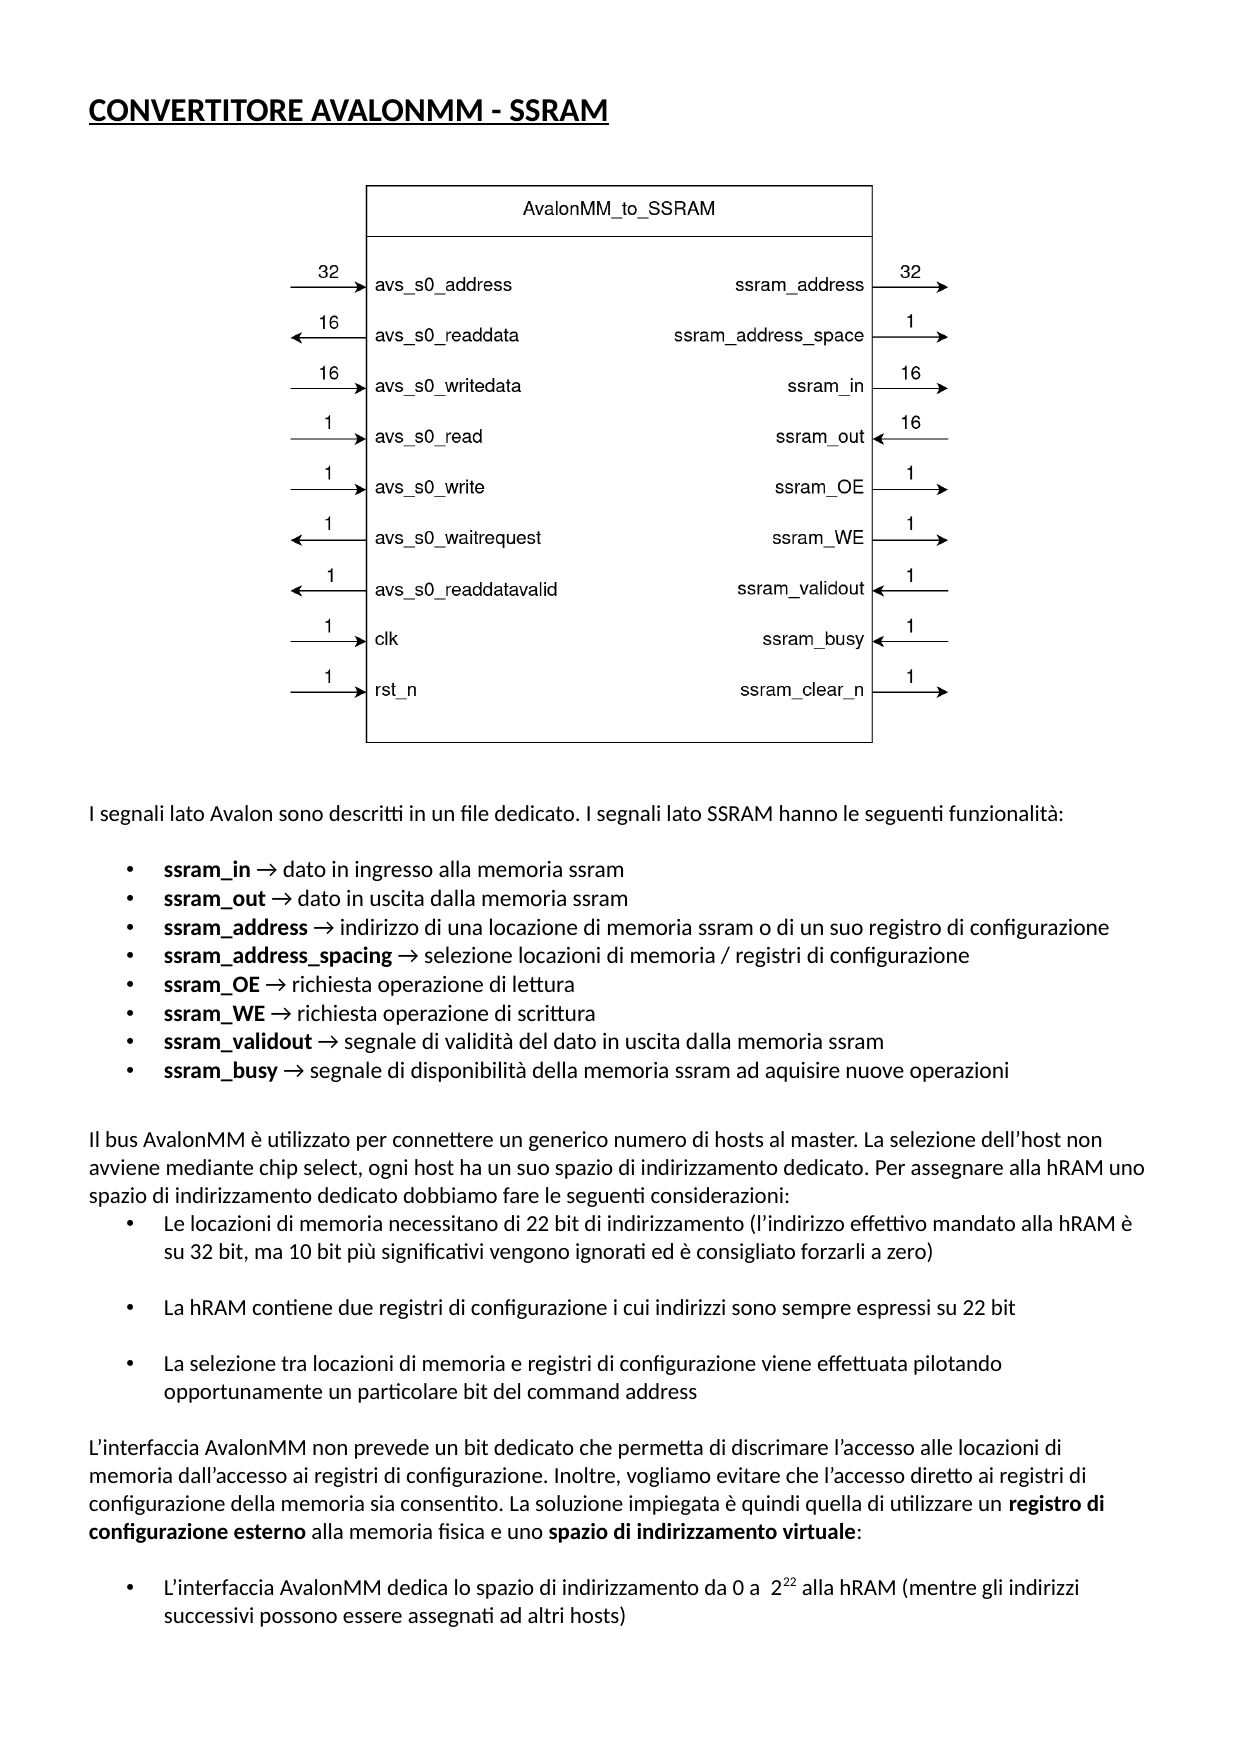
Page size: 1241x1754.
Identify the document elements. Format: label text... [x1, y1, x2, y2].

list ssram_busy → segnale di disponibilità della memoria ssram ad aquisire nuove operazioni [126, 1055, 1152, 1084]
list La selezione tra locazioni di memoria e registri di configurazione viene effettuata pilotando opportunamente un particolare bit del command address [126, 1349, 1152, 1405]
list Le locazioni di memoria necessitano di 22 bit di indirizzamento (l’indirizzo effettivo mandato alla hRAM è su 32 bit, ma 10 bit più significativi vengono ignorati ed è consigliato forzarli a zero) [126, 1209, 1152, 1265]
list ssram_OE → richiesta operazione di lettura [126, 969, 1152, 998]
text I segnali lato Avalon sono descritti in un file dedicato. I segnali lato SSRAM hanno le seguenti funzionalità: [89, 799, 1152, 827]
text L’interfaccia AvalonMM non prevede un bit dedicato che permetta di discrimare l’accesso alle locazioni di memoria dall’accesso ai registri di configurazione. Inoltre, vogliamo evitare che l’accesso diretto ai registri di configurazione della memoria sia consentito. La soluzione impiegata è quindi quella di utilizzare un registro di configurazione esterno alla memoria fisica e uno spazio di indirizzamento virtuale: [89, 1433, 1152, 1545]
list L’interfaccia AvalonMM dedica lo spazio di indirizzamento da 0 a 222 alla hRAM (mentre gli indirizzi successivi possono essere assegnati ad altri hosts) [126, 1573, 1152, 1629]
list ssram_in → dato in ingresso alla memoria ssram [126, 855, 1152, 883]
list ssram_address_spacing → selezione locazioni di memoria / registri di configurazione [126, 941, 1152, 969]
list ssram_validout → segnale di validità del dato in uscita dalla memoria ssram [126, 1027, 1152, 1055]
text CONVERTITORE AVALONMM - SSRAM [89, 89, 1152, 129]
list ssram_address → indirizzo di una locazione di memoria ssram o di un suo registro di configurazione [126, 912, 1152, 941]
list ssram_WE → richiesta operazione di scrittura [126, 998, 1152, 1027]
picture [281, 185, 959, 743]
text Il bus AvalonMM è utilizzato per connettere un generico numero di hosts al master. La selezione dell’host non avviene mediante chip select, ogni host ha un suo spazio di indirizzamento dedicato. Per assegnare alla hRAM uno spazio di indirizzamento dedicato dobbiamo fare le seguenti considerazioni: [89, 1125, 1152, 1209]
list La hRAM contiene due registri di configurazione i cui indirizzi sono sempre espressi su 22 bit [126, 1293, 1152, 1321]
list ssram_out → dato in uscita dalla memoria ssram [126, 883, 1152, 912]
